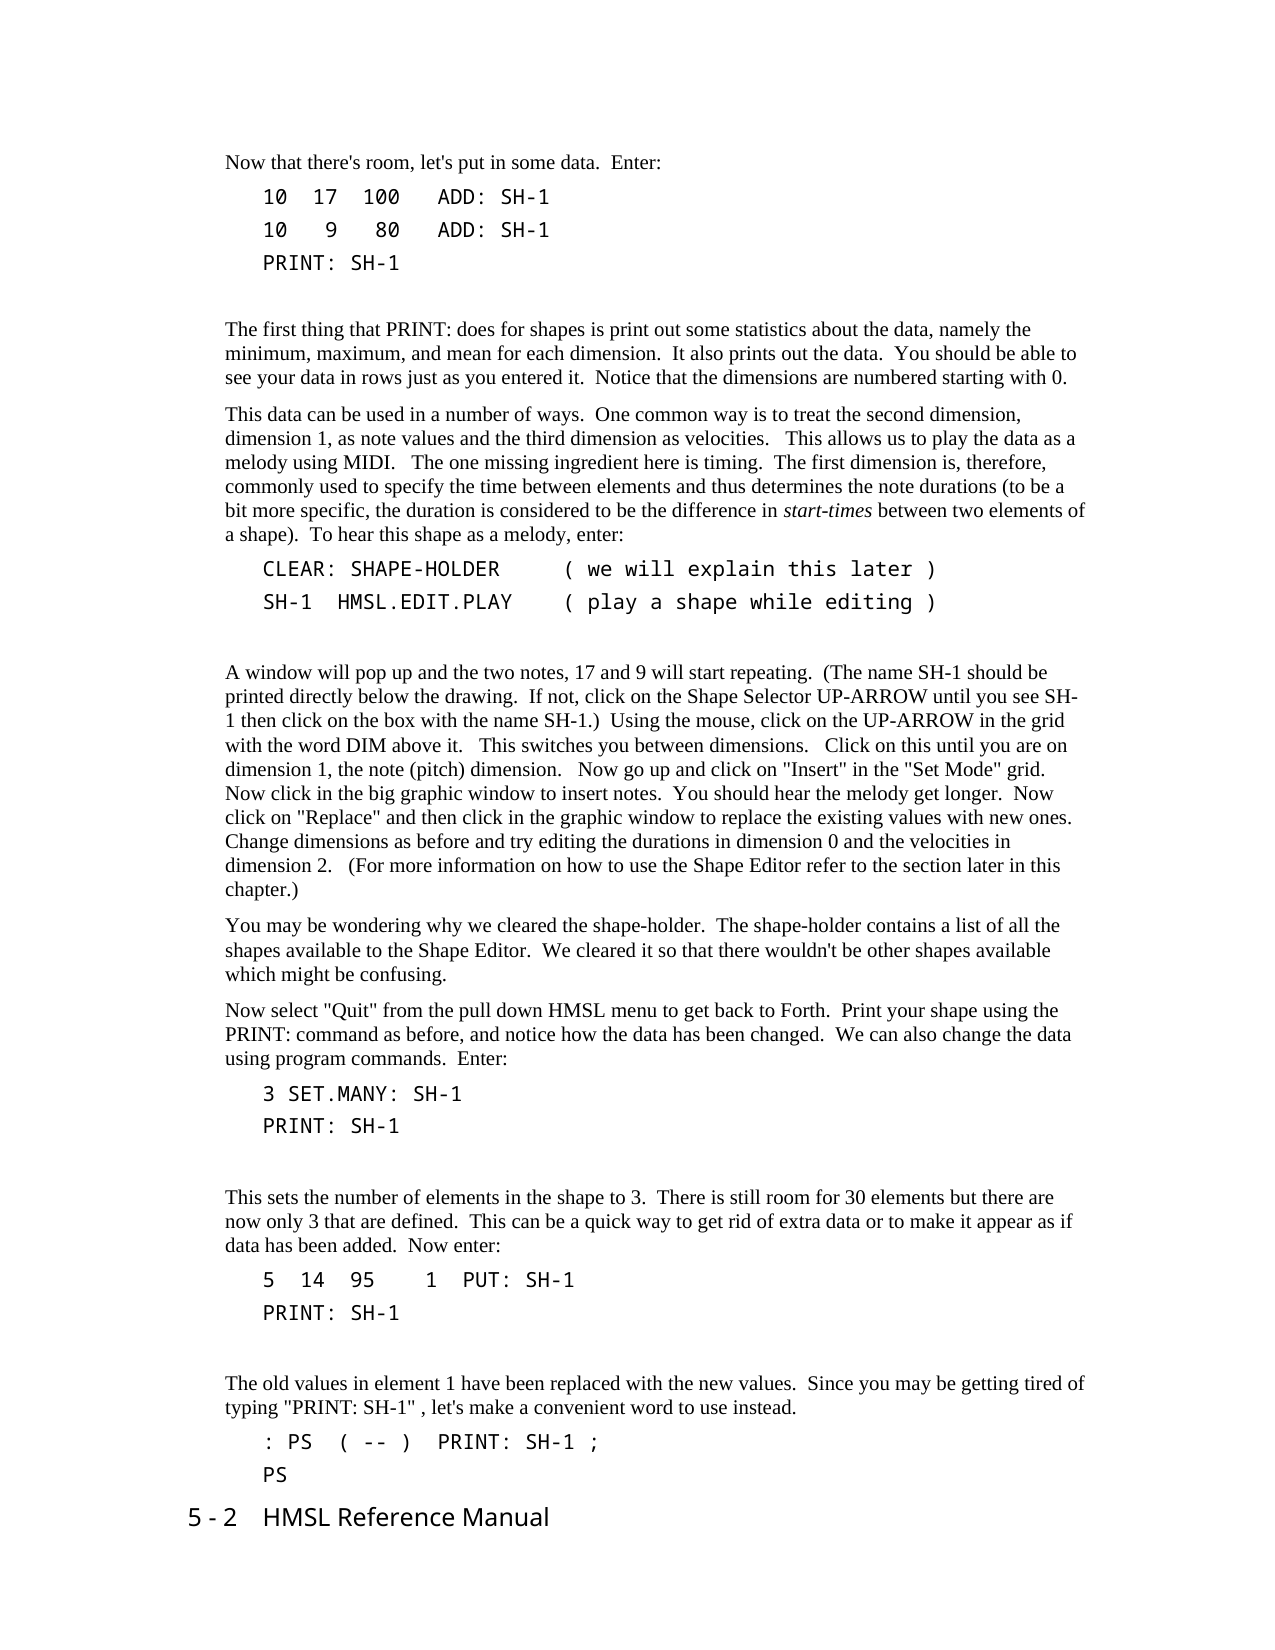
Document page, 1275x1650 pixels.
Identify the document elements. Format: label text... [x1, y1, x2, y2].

text PRINT: SH-1 [262, 1111, 1087, 1140]
text You may be wondering why we cleared the shape-holder. The shape-holder contains a list of all the shapes available to the Shape Editor. We cleared it so that there wouldn't be other shapes available which might be confusing. [225, 913, 1087, 986]
text 3 SET.MANY: SH-1 [262, 1079, 1087, 1107]
text 5 14 95 1 PUT: SH-1 [262, 1265, 1087, 1293]
text A window will pop up and the two notes, 17 and 9 will start repeating. (The name SH-1 should be printed directly below the drawing. If not, click on the Shape Selector UP-ARROW until you see SH-1 then click on the box with the name SH-1.) Using the mouse, click on the UP-ARROW in the grid with the word DIM above it. This switches you between dimensions. Click on this until you are on dimension 1, the note (pitch) dimension. Now go up and click on "Insert" in the "Set Mode" grid. Now click in the big graphic window to insert notes. You should hear the melody get longer. Now click on "Replace" and then click in the graphic window to replace the existing values with new ones. Change dimensions as before and try editing the durations in dimension 0 and the velocities in dimension 2. (For more information on how to use the Shape Editor refer to the section later in this chapter.) [225, 660, 1087, 901]
text PS [262, 1460, 1087, 1488]
text 10 17 100 ADD: SH-1 [262, 182, 1087, 211]
text PRINT: SH-1 [262, 1298, 1087, 1326]
text SH-1 HMSL.EDIT.PLAY ( play a shape while editing ) [262, 587, 1087, 615]
text This data can be used in a number of ways. One common way is to treat the second dimension, dimension 1, as note values and the third dimension as velocities. This allows us to play the data as a melody using MIDI. The one missing ingredient here is timing. The first dimension is, therefore, commonly used to specify the time between elements and thus determines the note durations (to be a bit more specific, the duration is considered to be the difference in start-times between two elements of a shape). To hear this shape as a melody, enter: [225, 402, 1087, 546]
text Now select "Quit" from the pull down HMSL menu to get back to Forth. Print your shape using the PRINT: command as before, and notice how the data has been changed. We can also change the data using program commands. Enter: [225, 998, 1087, 1070]
text The old values in element 1 have been replaced with the new values. Since you may be getting tired of typing "PRINT: SH-1" , let's make a convenient word to use instead. [225, 1371, 1087, 1419]
text This sets the number of elements in the shape to 3. There is still room for 30 elements but there are now only 3 that are defined. This can be a quick way to get rid of extra data or to make it appear as if data has been added. Now enter: [225, 1184, 1087, 1257]
text PRINT: SH-1 [262, 248, 1087, 276]
text 10 9 80 ADD: SH-1 [262, 215, 1087, 243]
text The first thing that PRINT: does for shapes is print out some statistics about the data, namely the minimum, maximum, and mean for each dimension. It also prints out the data. You should be able to see your data in rows just as you entered it. Notice that the dimensions are numbered starting with 0. [225, 317, 1087, 389]
text CLEAR: SHAPE-HOLDER ( we will explain this later ) [262, 554, 1087, 583]
text Now that there's room, let's put in some data. Enter: [225, 150, 1087, 174]
text : PS ( -- ) PRINT: SH-1 ; [262, 1427, 1087, 1456]
